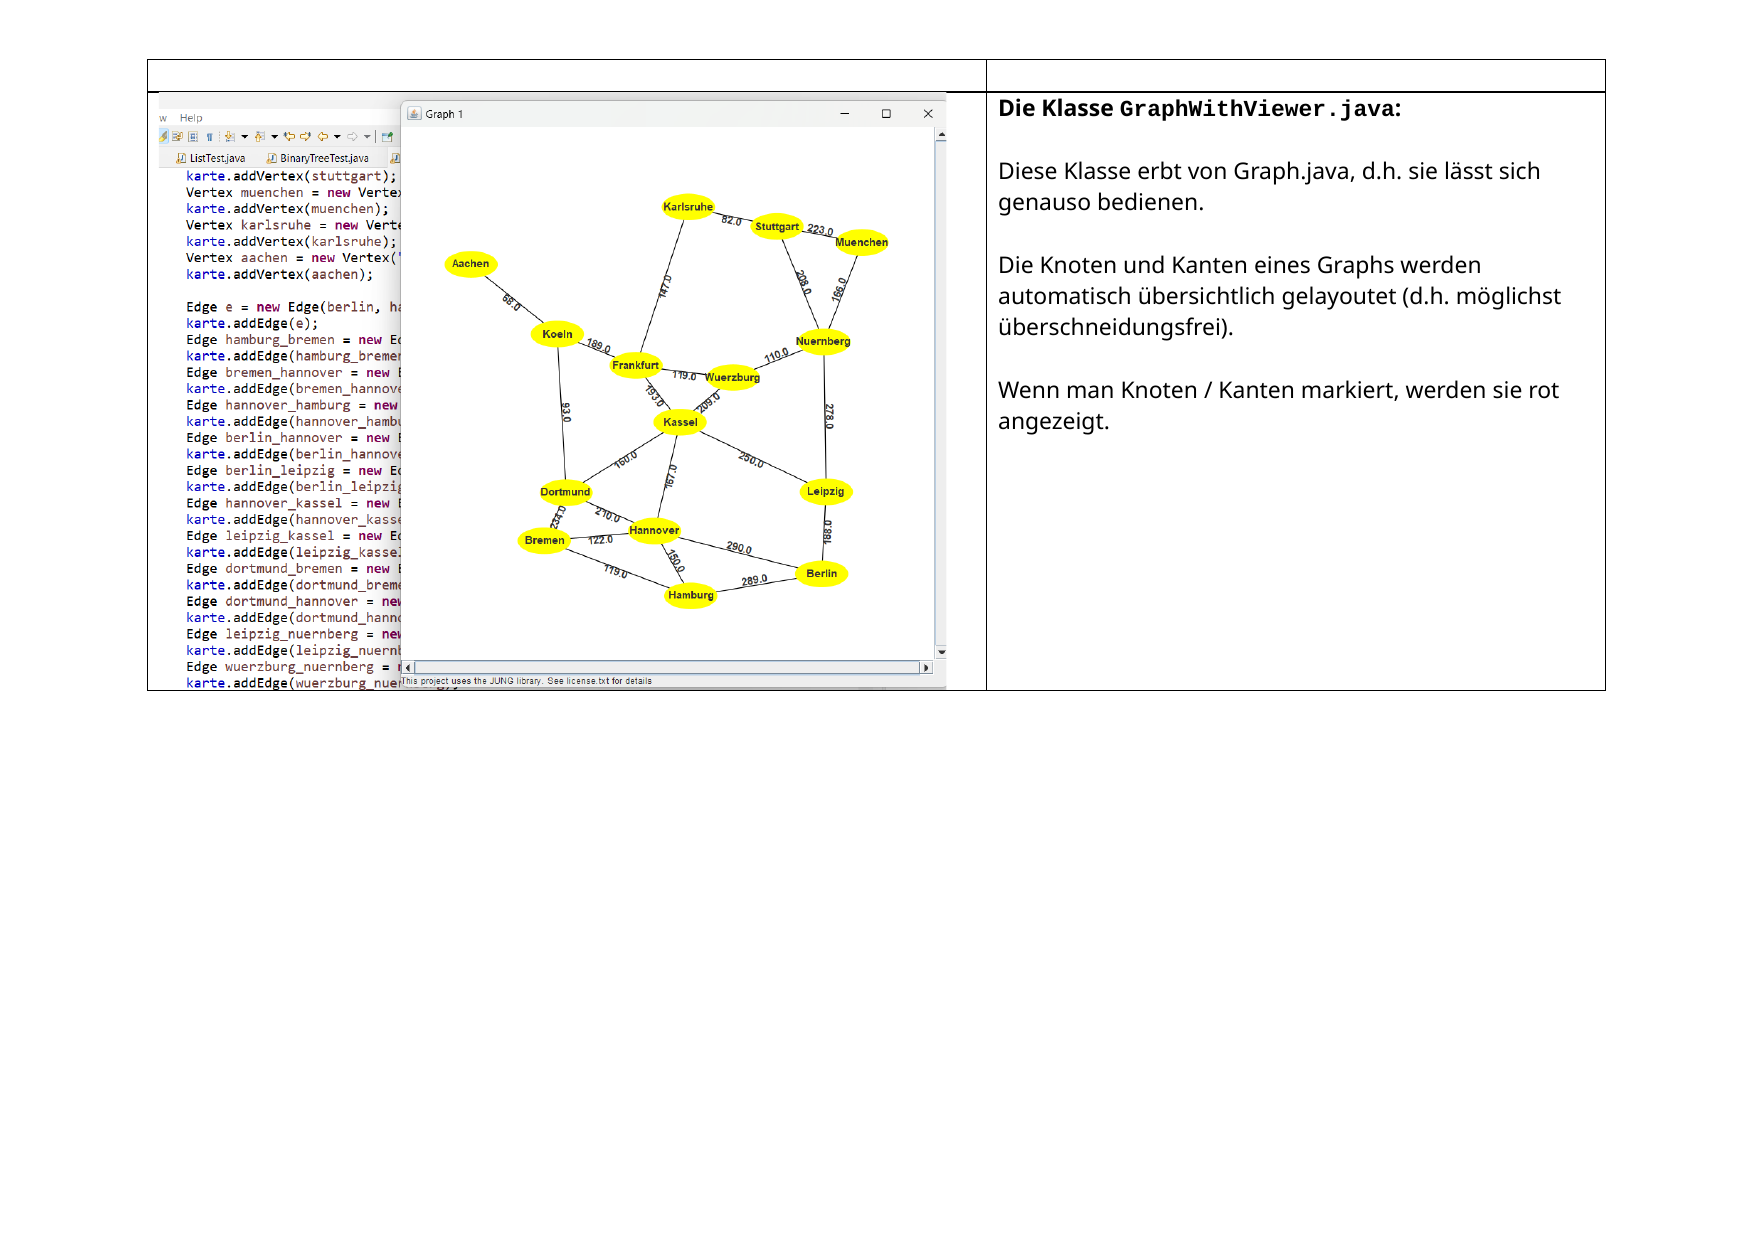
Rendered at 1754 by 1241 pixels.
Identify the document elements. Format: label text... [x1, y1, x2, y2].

table_cell [947, 93, 986, 689]
table_header [987, 60, 1605, 91]
table_cell Die Klasse GraphWithViewer.java: Diese Klasse erbt von Graph.java, d.h. sie lässt sich genauso bedienen. Die Knoten und Kanten eines Graphs werden automatisch übersichtlich gelayoutet (d.h. möglichst überschneidungsfrei). Wenn man Knoten / Kanten markiert, werden sie rot angezeigt. [987, 93, 1605, 689]
picture [158, 92, 947, 690]
table_header [148, 60, 986, 91]
table_cell [148, 93, 158, 689]
